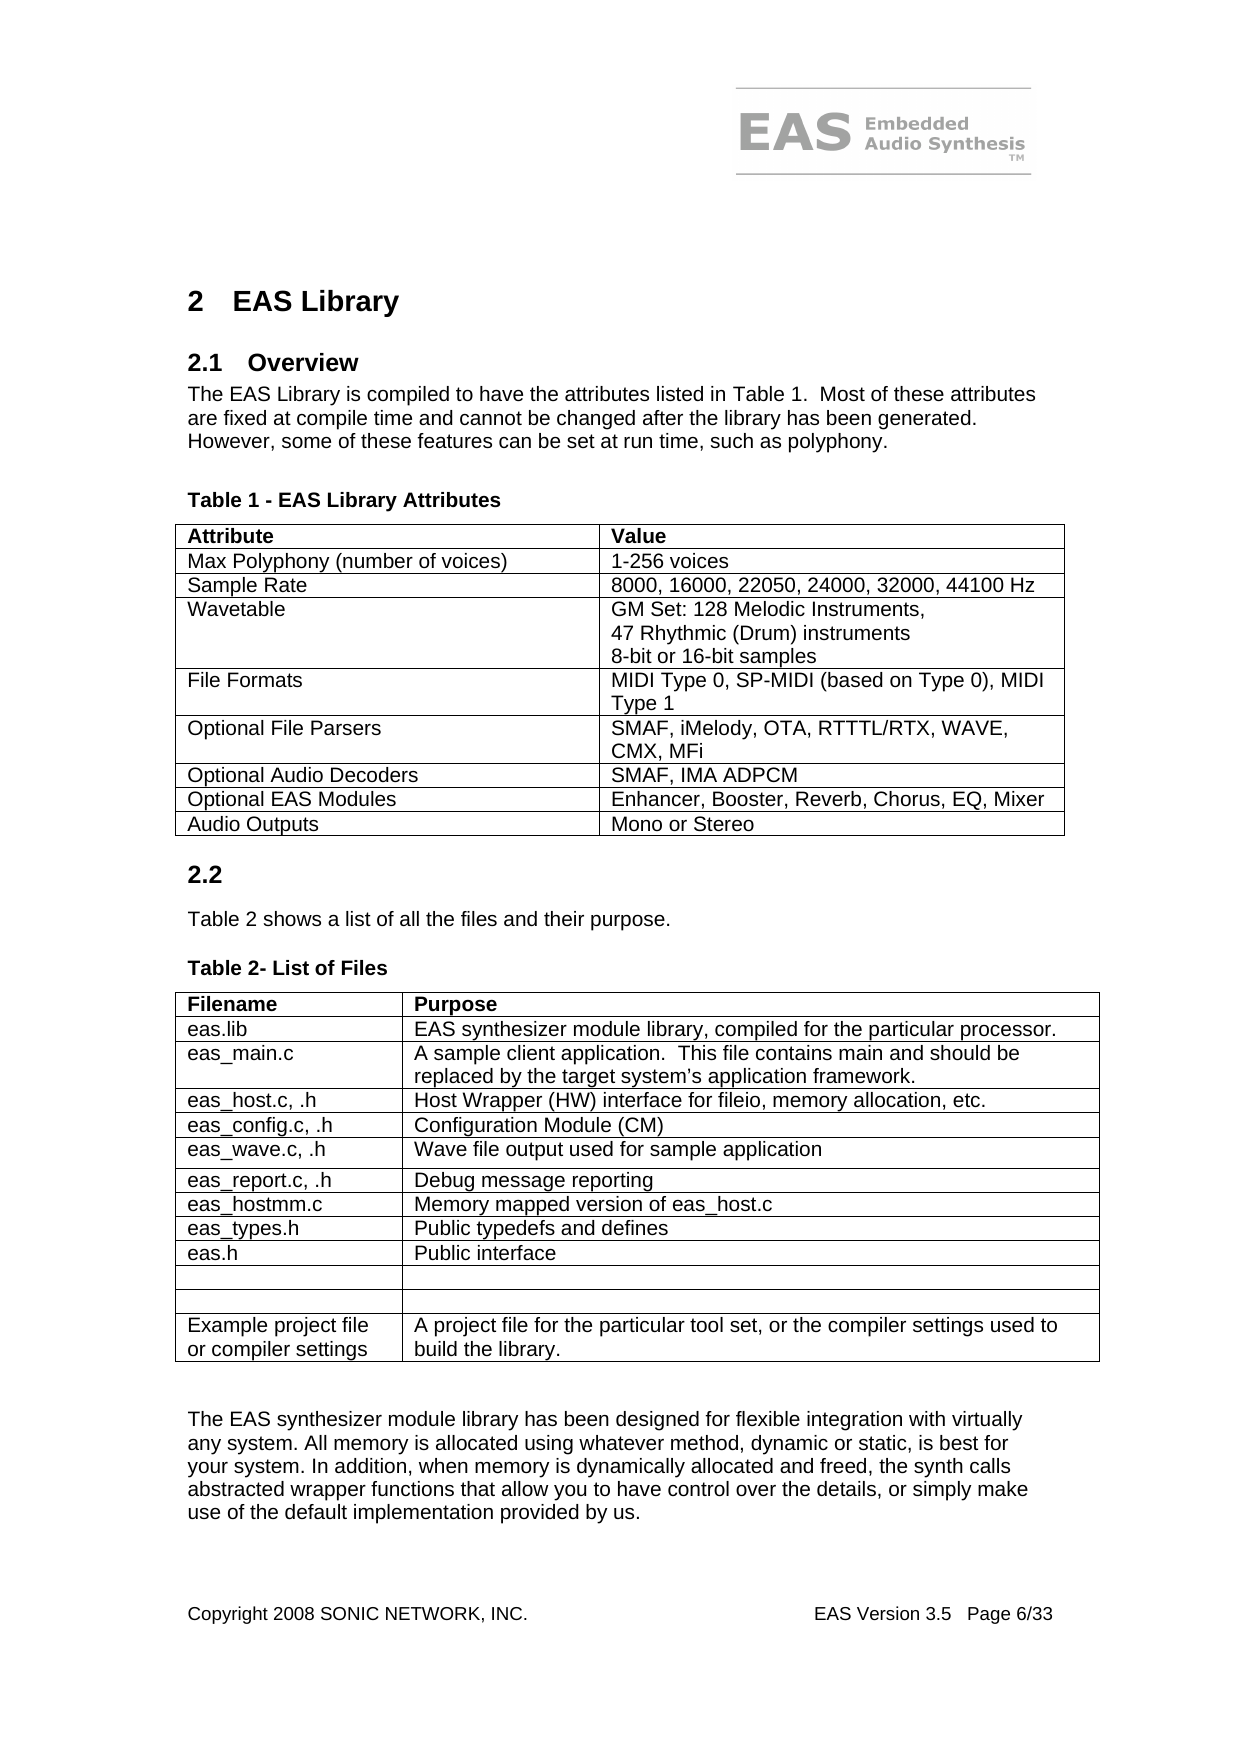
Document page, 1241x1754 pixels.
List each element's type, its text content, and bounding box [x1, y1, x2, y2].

table_header Value [600, 525, 1064, 548]
table_cell Wave file output used for sample application [403, 1138, 1099, 1167]
picture [732, 84, 1037, 181]
table_cell SMAF, IMA ADPCM [600, 764, 1064, 787]
table_cell Example project file or compiler settings [176, 1314, 402, 1361]
table_cell EAS synthesizer module library, compiled for the particular processor. [403, 1017, 1099, 1041]
table_cell eas.h [176, 1241, 402, 1264]
table_cell [176, 1290, 402, 1313]
subtitle Overview [187, 349, 1053, 377]
table_cell Public interface [403, 1241, 1099, 1264]
table_cell Debug message reporting [403, 1169, 1099, 1192]
text Table 2- List of Files [187, 956, 1053, 979]
table_cell Configuration Module (CM) [403, 1113, 1099, 1137]
table_cell File Formats [176, 669, 599, 715]
table_cell [403, 1290, 1099, 1313]
table_cell Sample Rate [176, 574, 599, 597]
table_cell eas_hostmm.c [176, 1193, 402, 1216]
text Table 2 shows a list of all the files and their purpose. [187, 908, 1053, 931]
table_cell Memory mapped version of eas_host.c [403, 1193, 1099, 1216]
table_cell Audio Outputs [176, 812, 599, 835]
table_cell Max Polyphony (number of voices) [176, 549, 599, 572]
table_cell [176, 1266, 402, 1289]
table_cell eas_wave.c, .h [176, 1138, 402, 1167]
table_cell Optional File Parsers [176, 716, 599, 762]
table_cell eas_config.c, .h [176, 1113, 402, 1137]
table_cell Wavetable [176, 598, 599, 667]
table_cell Mono or Stereo [600, 812, 1064, 835]
table_cell [403, 1266, 1099, 1289]
table_cell eas_main.c [176, 1042, 402, 1088]
table_header Attribute [176, 525, 599, 548]
table_cell A project file for the particular tool set, or the compiler settings used to build the library. [403, 1314, 1099, 1361]
table_cell 1-256 voices [600, 549, 1064, 572]
table_cell Optional EAS Modules [176, 788, 599, 811]
table_header Purpose [403, 993, 1099, 1016]
table_cell GM Set: 128 Melodic Instruments, 47 Rhythmic (Drum) instruments 8-bit or 16-bit samples [600, 598, 1064, 667]
text The EAS Library is compiled to have the attributes listed in Table 1. Most of these attributes are fixed at compile time and cannot be changed after the library has been generated. However, some of these features can be set at run time, such as polyphony. [187, 383, 1053, 452]
table_cell SMAF, iMelody, OTA, RTTTL/RTX, WAVE, CMX, MFi [600, 716, 1064, 762]
table_header Filename [176, 993, 402, 1016]
table_cell MIDI Type 0, SP-MIDI (based on Type 0), MIDI Type 1 [600, 669, 1064, 715]
table_cell A sample client application. This file contains main and should be replaced by the target system’s application framework. [403, 1042, 1099, 1088]
table_cell Optional Audio Decoders [176, 764, 599, 787]
table_cell eas_host.c, .h [176, 1089, 402, 1112]
text The EAS synthesizer module library has been designed for flexible integration with virtually any system. All memory is allocated using whatever method, dynamic or static, is best for your system. In addition, when memory is dynamically allocated and freed, the synth calls abstracted wrapper functions that allow you to have control over the details, or simply make use of the default implementation provided by us. [187, 1408, 1053, 1524]
table_cell Enhancer, Booster, Reverb, Chorus, EQ, Mixer [600, 788, 1064, 811]
subtitle EAS Library [187, 285, 1053, 317]
table_cell eas_report.c, .h [176, 1169, 402, 1192]
text Table 1 - EAS Library Attributes [187, 488, 1053, 511]
table_cell Host Wrapper (HW) interface for fileio, memory allocation, etc. [403, 1089, 1099, 1112]
table_cell eas.lib [176, 1017, 402, 1041]
table_cell Public typedefs and defines [403, 1217, 1099, 1240]
table_cell 8000, 16000, 22050, 24000, 32000, 44100 Hz [600, 574, 1064, 597]
table_cell eas_types.h [176, 1217, 402, 1240]
